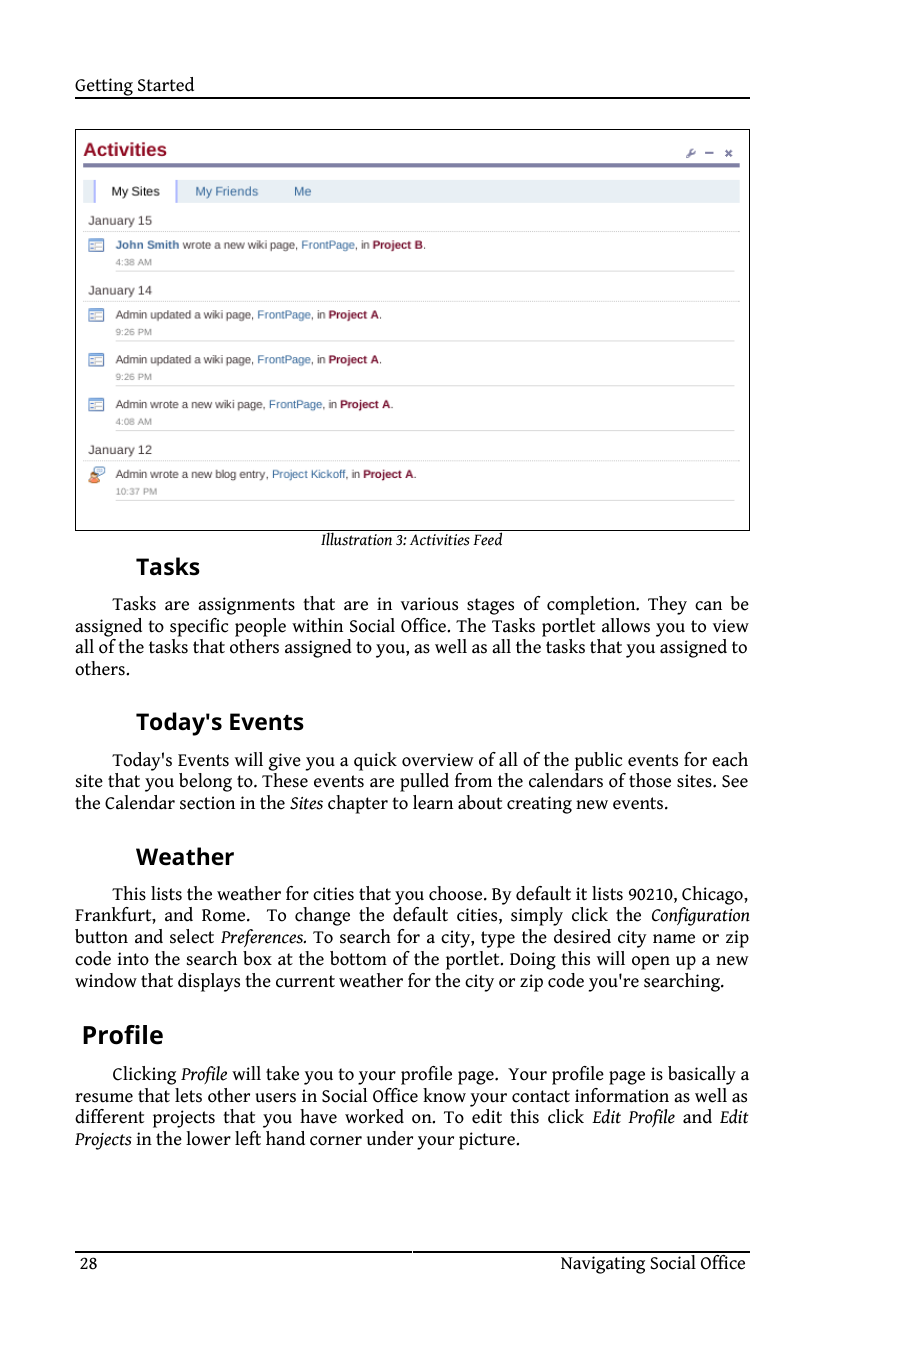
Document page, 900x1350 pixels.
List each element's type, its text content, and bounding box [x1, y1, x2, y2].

subtitle Today's Events [130, 706, 750, 738]
text Clicking Profile will take you to your profile page. Your profile page is basically a resume that lets other users in Social Office know your contact information as well as different projects that you have worked on. To edit this click Edit Profile and Edit Projects in the lower left hand corner under your picture. [75, 1064, 750, 1151]
text [76, 130, 749, 530]
text This lists the weather for cities that you choose. By default it lists 90210, Chicago, Frankfurt, and Rome. To change the default cities, simply click the Configuration button and select Preferences. To search for a city, type the desired city name or zip code into the search box at the bottom of the portlet. Doing this will open up a new window that displays the current weather for the city or zip code you're searching. [75, 884, 750, 992]
subtitle Tasks [130, 551, 750, 582]
text Today's Events will give you a quick overview of all of the public events for each site that you belong to. These events are pulled from the calendars of those sites. See the Calendar section in the Sites chapter to learn about creating new events. [75, 749, 750, 815]
picture [79, 132, 746, 527]
subtitle Profile [75, 1018, 750, 1052]
subtitle Weather [130, 840, 750, 872]
text Tasks are assignments that are in various stages of completion. They can be assigned to specific people within Social Office. The Tasks portlet allows you to view all of the tasks that others assigned to you, as well as all the tasks that you assigned to others. [75, 594, 750, 681]
text Illustration 3: Activities Feed [75, 531, 750, 551]
